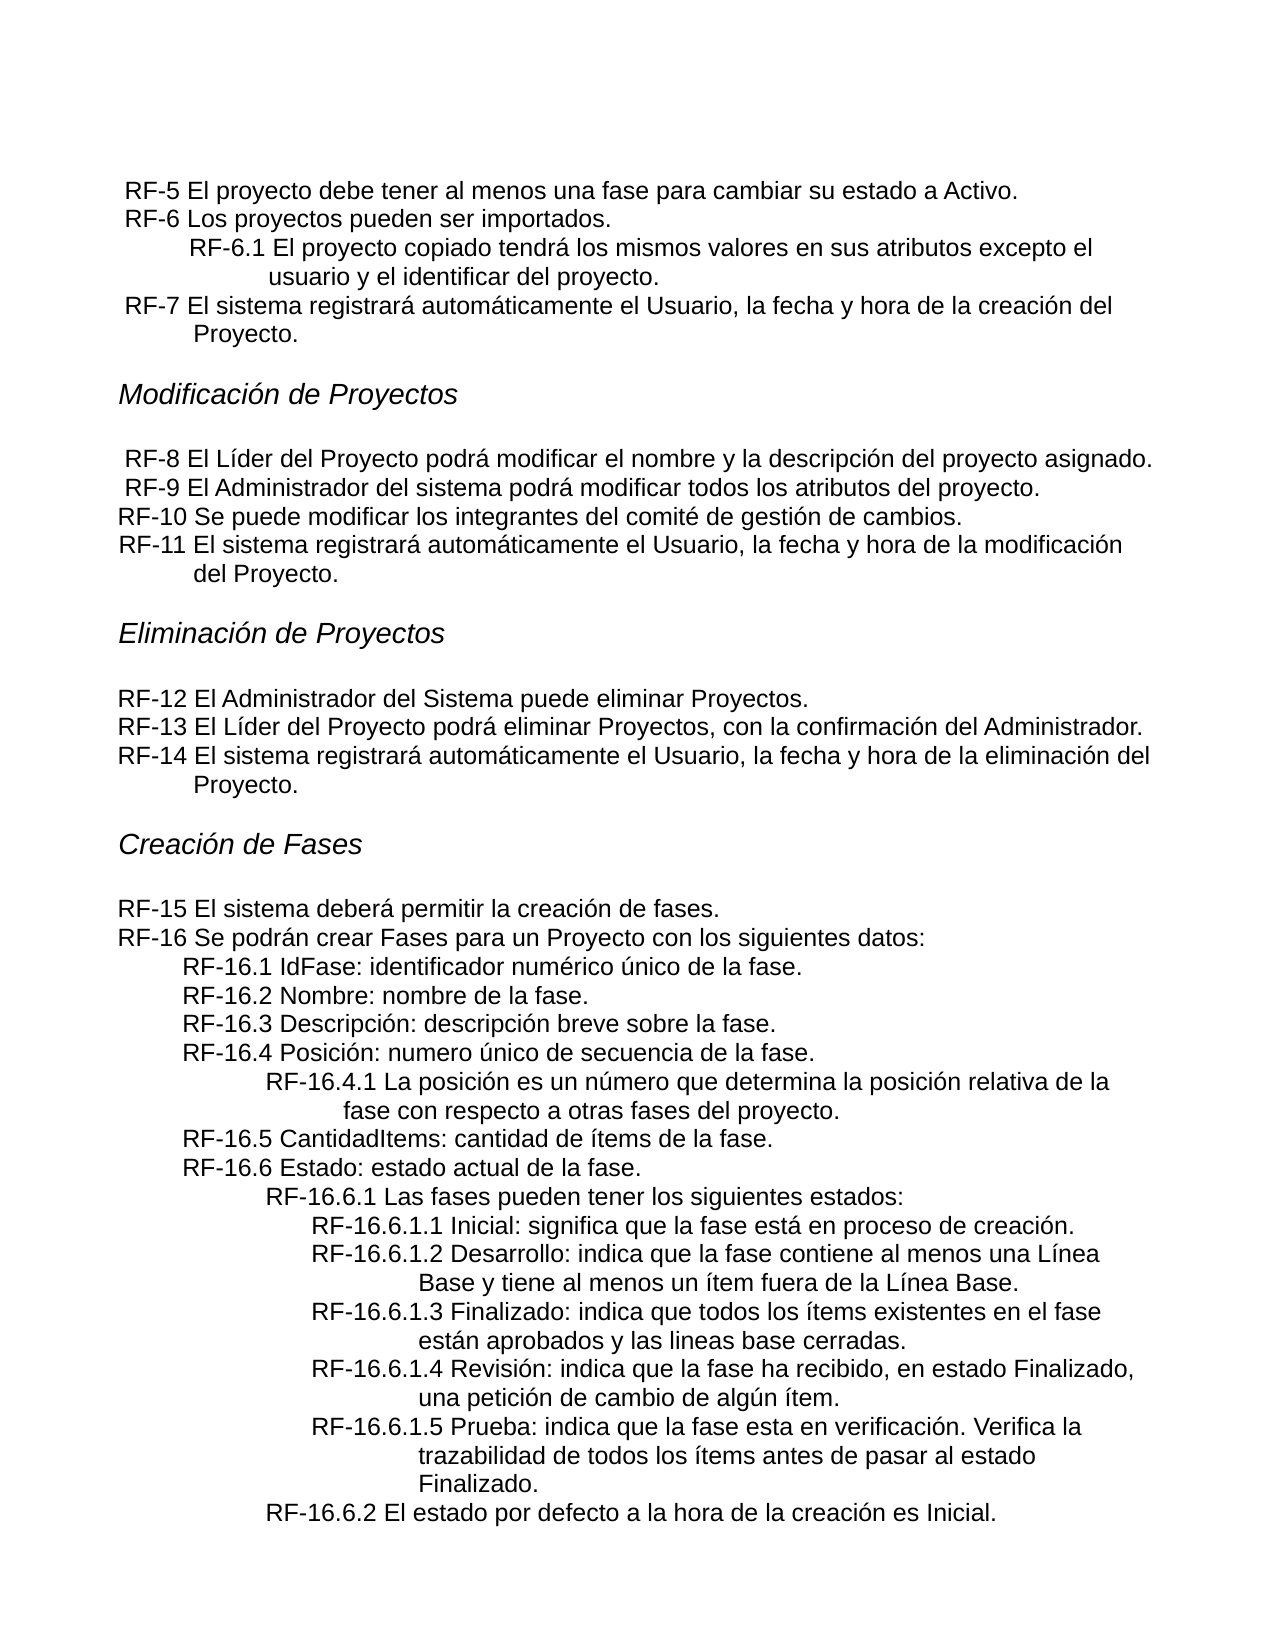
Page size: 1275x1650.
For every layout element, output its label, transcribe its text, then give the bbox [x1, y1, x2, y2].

list Prueba: indica que la fase esta en verificación. Verifica la trazabilidad de todos los ítems antes de pasar al estado Finalizado. [381, 1412, 1157, 1498]
list La posición es un número que determina la posición relativa de la fase con respecto a otras fases del proyecto. [324, 1067, 1157, 1124]
list IdFase: identificador numérico único de la fase. [231, 952, 1157, 981]
list El Administrador del sistema podrá modificar todos los atributos del proyecto. [156, 473, 1157, 501]
list El Líder del Proyecto podrá modificar el nombre y la descripción del proyecto asignado. [156, 444, 1157, 473]
list Posición: numero único de secuencia de la fase. [231, 1038, 1157, 1067]
list El sistema registrará automáticamente el Usuario, la fecha y hora de la modificación del Proyecto. [156, 530, 1157, 588]
list Las fases pueden tener los siguientes estados: [324, 1182, 1157, 1211]
list Los proyectos pueden ser importados. [156, 204, 1157, 233]
list El sistema deberá permitir la creación de fases. [156, 894, 1157, 923]
list Descripción: descripción breve sobre la fase. [231, 1009, 1157, 1038]
text Eliminación de Proyectos [118, 616, 1157, 650]
list Nombre: nombre de la fase. [231, 981, 1157, 1009]
list El sistema registrará automáticamente el Usuario, la fecha y hora de la creación del Proyecto. [156, 291, 1157, 348]
list El proyecto copiado tendrá los mismos valores en sus atributos excepto el usuario y el identificar del proyecto. [231, 233, 1157, 291]
list Inicial: significa que la fase está en proceso de creación. [381, 1211, 1157, 1239]
list CantidadItems: cantidad de ítems de la fase. [231, 1124, 1157, 1153]
text Modificación de Proyectos [118, 377, 1157, 410]
list Finalizado: indica que todos los ítems existentes en el fase están aprobados y las lineas base cerradas. [381, 1297, 1157, 1354]
list El estado por defecto a la hora de la creación es Inicial. [324, 1498, 1157, 1527]
list El Líder del Proyecto podrá eliminar Proyectos, con la confirmación del Administrador. [156, 712, 1157, 741]
list Se podrán crear Fases para un Proyecto con los siguientes datos: [156, 923, 1157, 952]
text Creación de Fases [118, 827, 1157, 861]
list Revisión: indica que la fase ha recibido, en estado Finalizado, una petición de cambio de algún ítem. [381, 1354, 1157, 1412]
list Estado: estado actual de la fase. [231, 1153, 1157, 1182]
list El sistema registrará automáticamente el Usuario, la fecha y hora de la eliminación del Proyecto. [156, 741, 1157, 798]
list El proyecto debe tener al menos una fase para cambiar su estado a Activo. [156, 176, 1157, 204]
list Desarrollo: indica que la fase contiene al menos una Línea Base y tiene al menos un ítem fuera de la Línea Base. [381, 1239, 1157, 1297]
list El Administrador del Sistema puede eliminar Proyectos. [156, 683, 1157, 712]
list Se puede modificar los integrantes del comité de gestión de cambios. [156, 501, 1157, 530]
